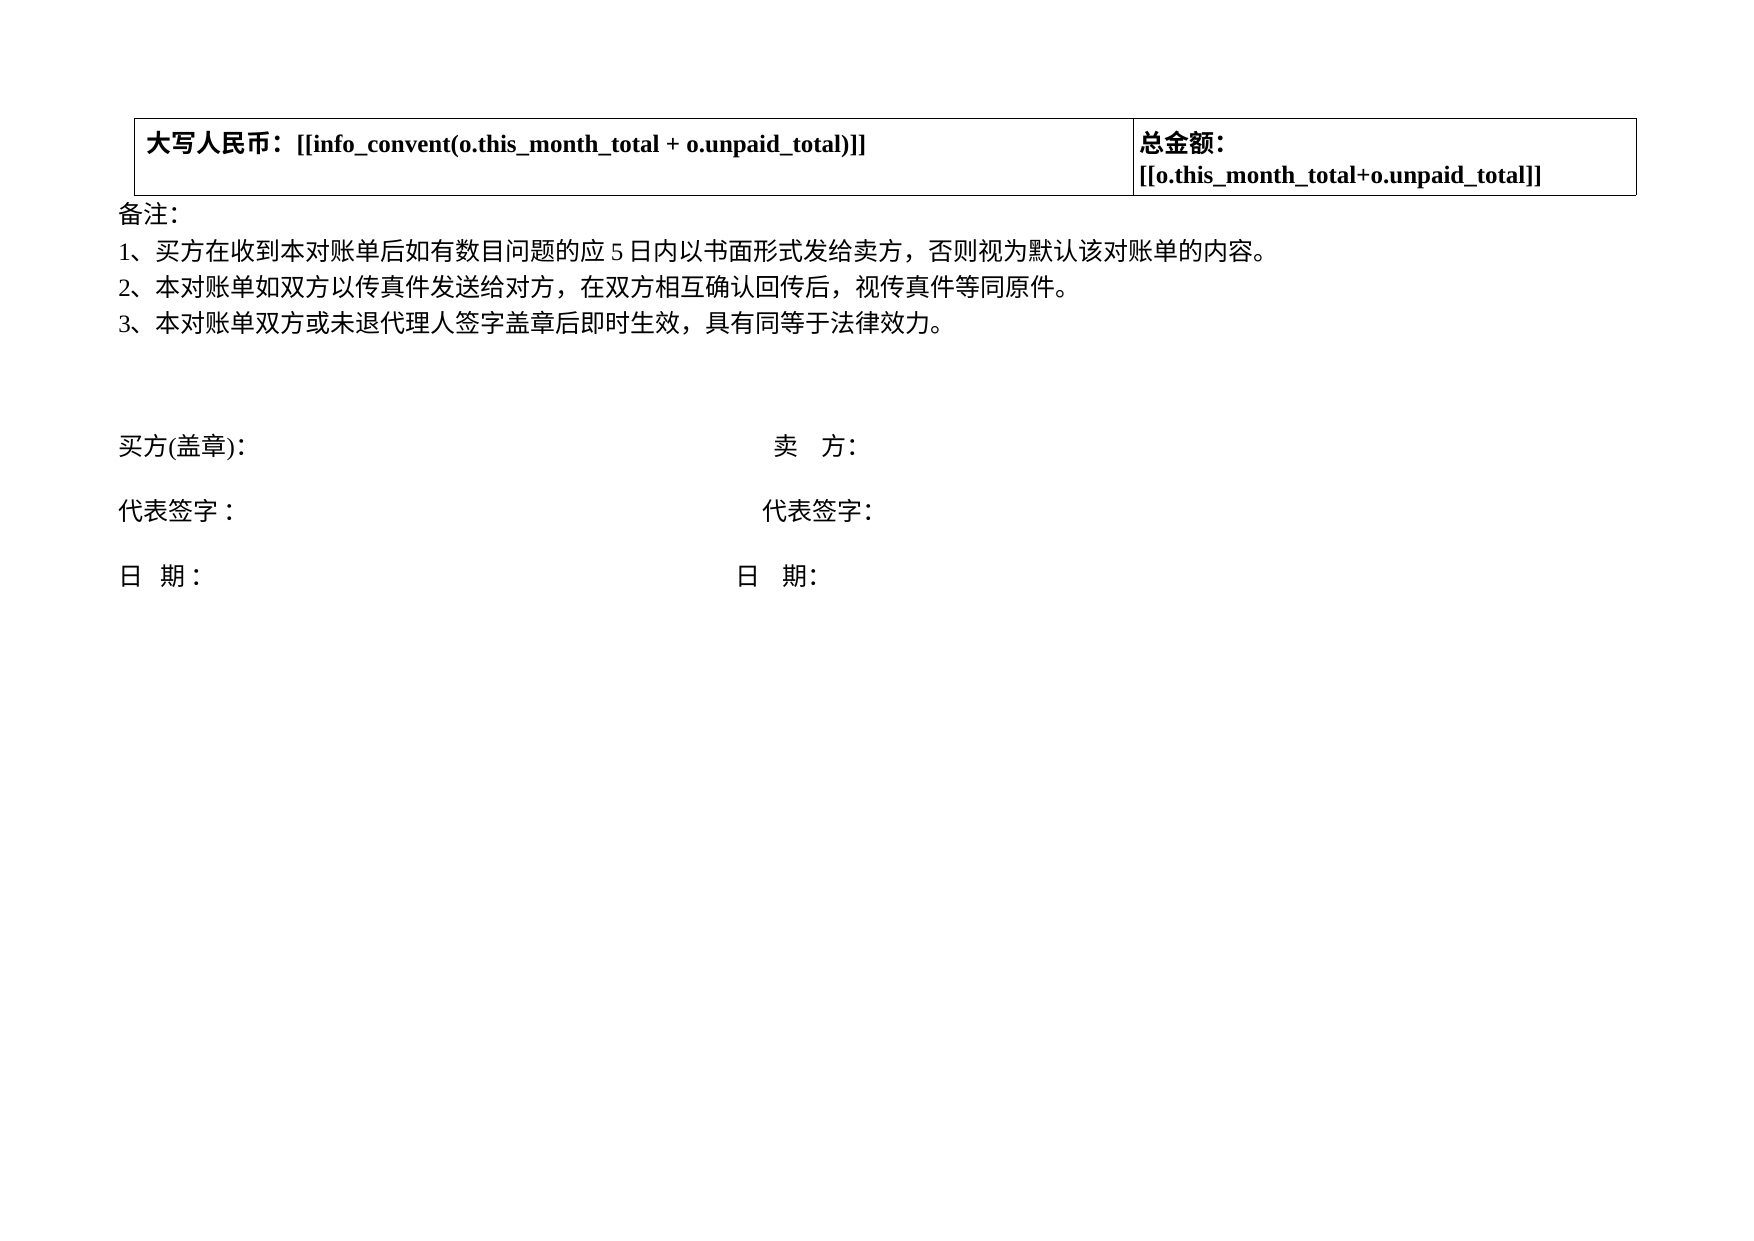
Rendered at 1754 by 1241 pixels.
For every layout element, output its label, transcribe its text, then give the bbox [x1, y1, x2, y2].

text 备注： [118, 195, 1636, 231]
text 日 期 ： 日 期： [118, 556, 1636, 592]
text 2、本对账单如双方以传真件发送给对方，在双方相互确认回传后，视传真件等同原件。 [118, 267, 1636, 303]
text 代表签字 ： 代表签字： [118, 491, 1636, 527]
text 1、买方在收到本对账单后如有数目问题的应5日内以书面形式发给卖方，否则视为默认该对账单的内容。 [118, 231, 1636, 267]
table_cell 大写人民币：[[info_convent(o.this_month_total + o.unpaid_total)]] [135, 119, 1133, 195]
text 买方(盖章)： 卖 方： [118, 426, 1636, 462]
text 3、本对账单双方或未退代理人签字盖章后即时生效，具有同等于法律效力。 [118, 303, 1636, 340]
table_cell 总金额：[[o.this_month_total+o.unpaid_total]] [1134, 119, 1636, 195]
